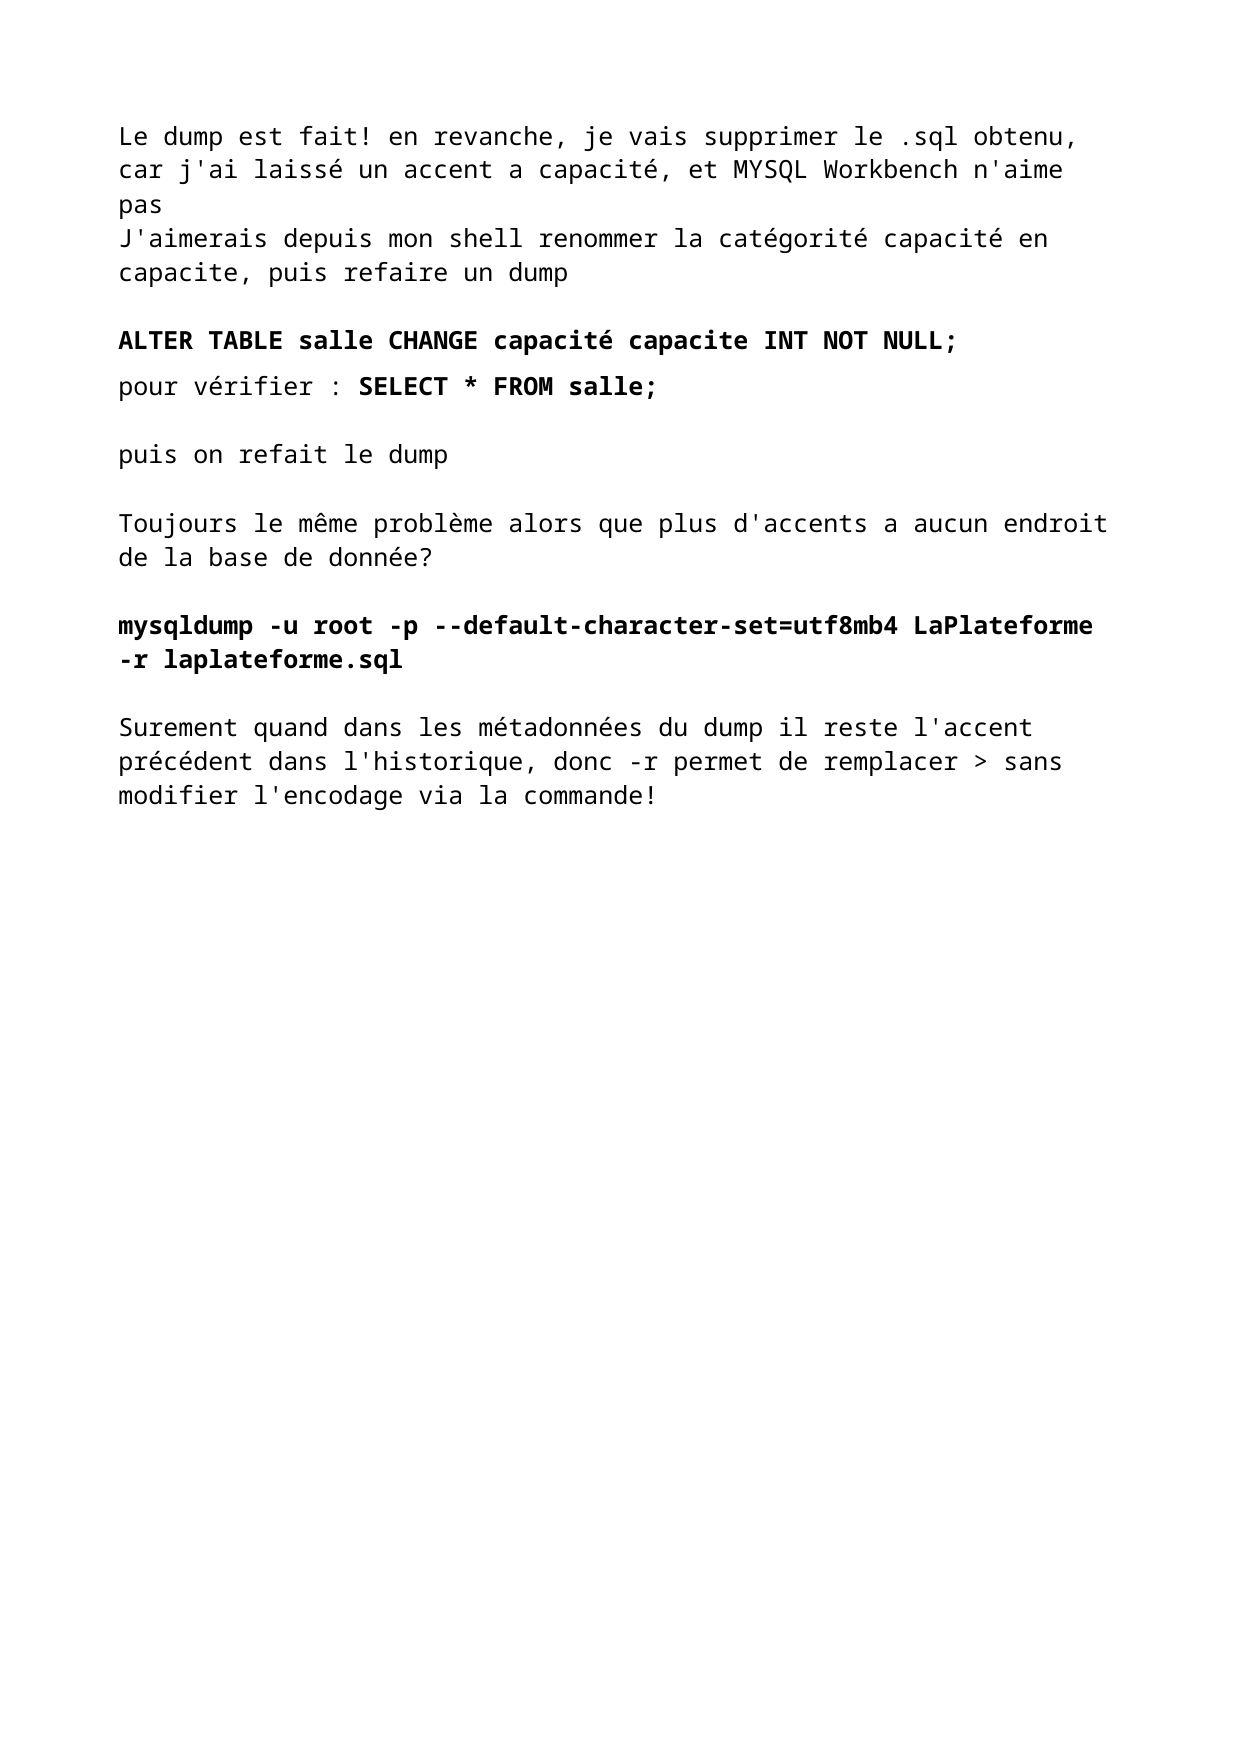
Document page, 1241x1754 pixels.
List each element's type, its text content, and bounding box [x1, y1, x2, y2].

text Le dump est fait! en revanche, je vais supprimer le .sql obtenu, car j'ai laissé un accent a capacité, et MYSQL Workbench n'aime pas [118, 118, 1122, 220]
text puis on refait le dump [118, 437, 1122, 471]
text pour vérifier : SELECT * FROM salle; [118, 369, 1122, 403]
text J'aimerais depuis mon shell renommer la catégorité capacité en capacite, puis refaire un dump ALTER TABLE salle CHANGE capacité capacite INT NOT NULL; [118, 220, 1122, 357]
text Toujours le même problème alors que plus d'accents a aucun endroit de la base de donnée? mysqldump -u root -p --default-character-set=utf8mb4 LaPlateforme -r laplateforme.sql Surement quand dans les métadonnées du dump il reste l'accent précédent dans l'historique, donc -r permet de remplacer > sans modifier l'encodage via la commande! [118, 471, 1122, 880]
